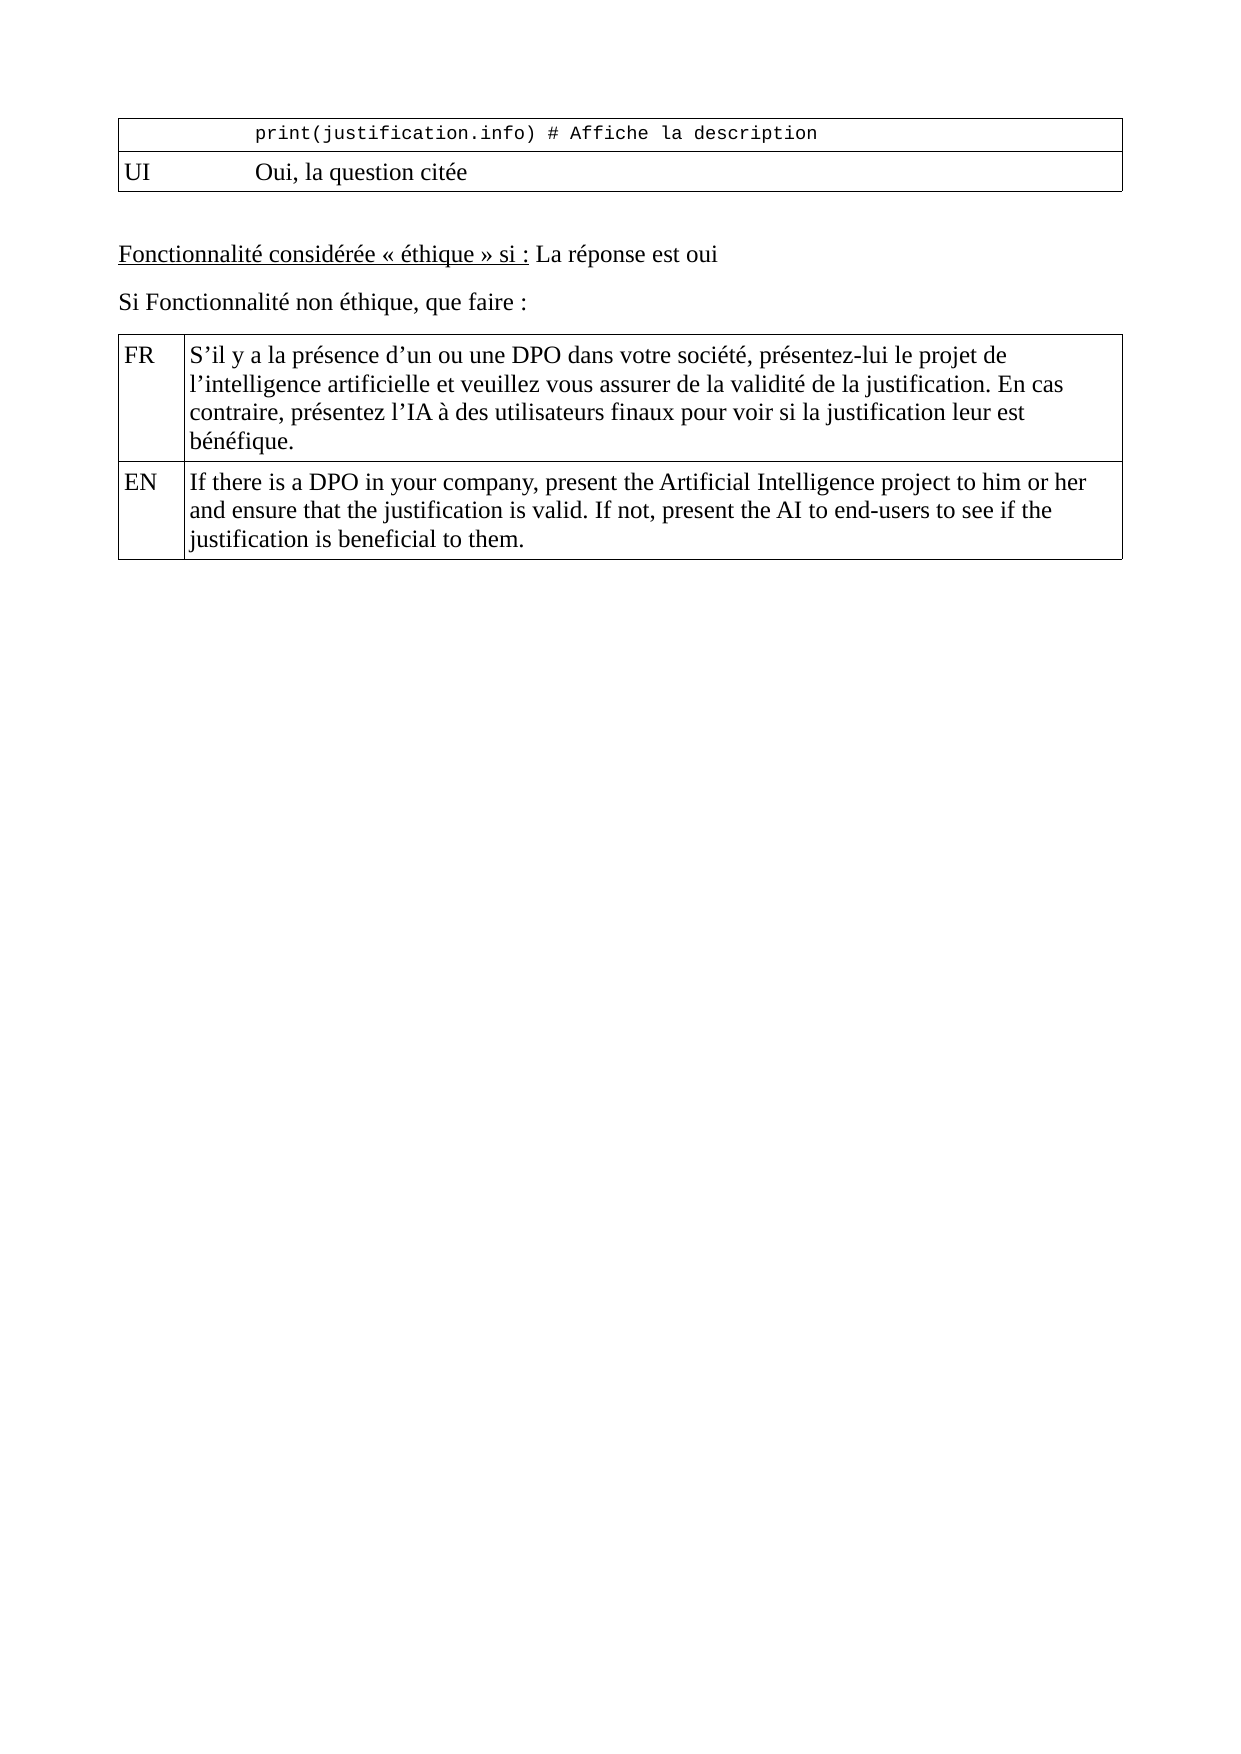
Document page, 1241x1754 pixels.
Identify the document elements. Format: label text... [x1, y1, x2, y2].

table_header S’il y a la présence d’un ou une DPO dans votre société, présentez-lui le projet de l’intelligence artificielle et veuillez vous assurer de la validité de la justification. En cas contraire, présentez l’IA à des utilisateurs finaux pour voir si la justification leur est bénéfique. [185, 335, 1122, 461]
table_cell UI [119, 152, 249, 191]
table_header FR [119, 335, 184, 461]
table_header [119, 119, 249, 151]
text Si Fonctionnalité non éthique, que faire : [118, 287, 1122, 315]
text Fonctionnalité considérée « éthique » si : La réponse est oui [118, 239, 1122, 268]
table_cell Oui, la question citée [249, 152, 1122, 191]
table_cell If there is a DPO in your company, present the Artificial Intelligence project to him or her and ensure that the justification is valid. If not, present the AI to end-users to see if the justification is beneficial to them. [185, 462, 1122, 558]
table_cell EN [119, 462, 184, 558]
table_header print(justification.info) # Affiche la description [249, 119, 1122, 151]
